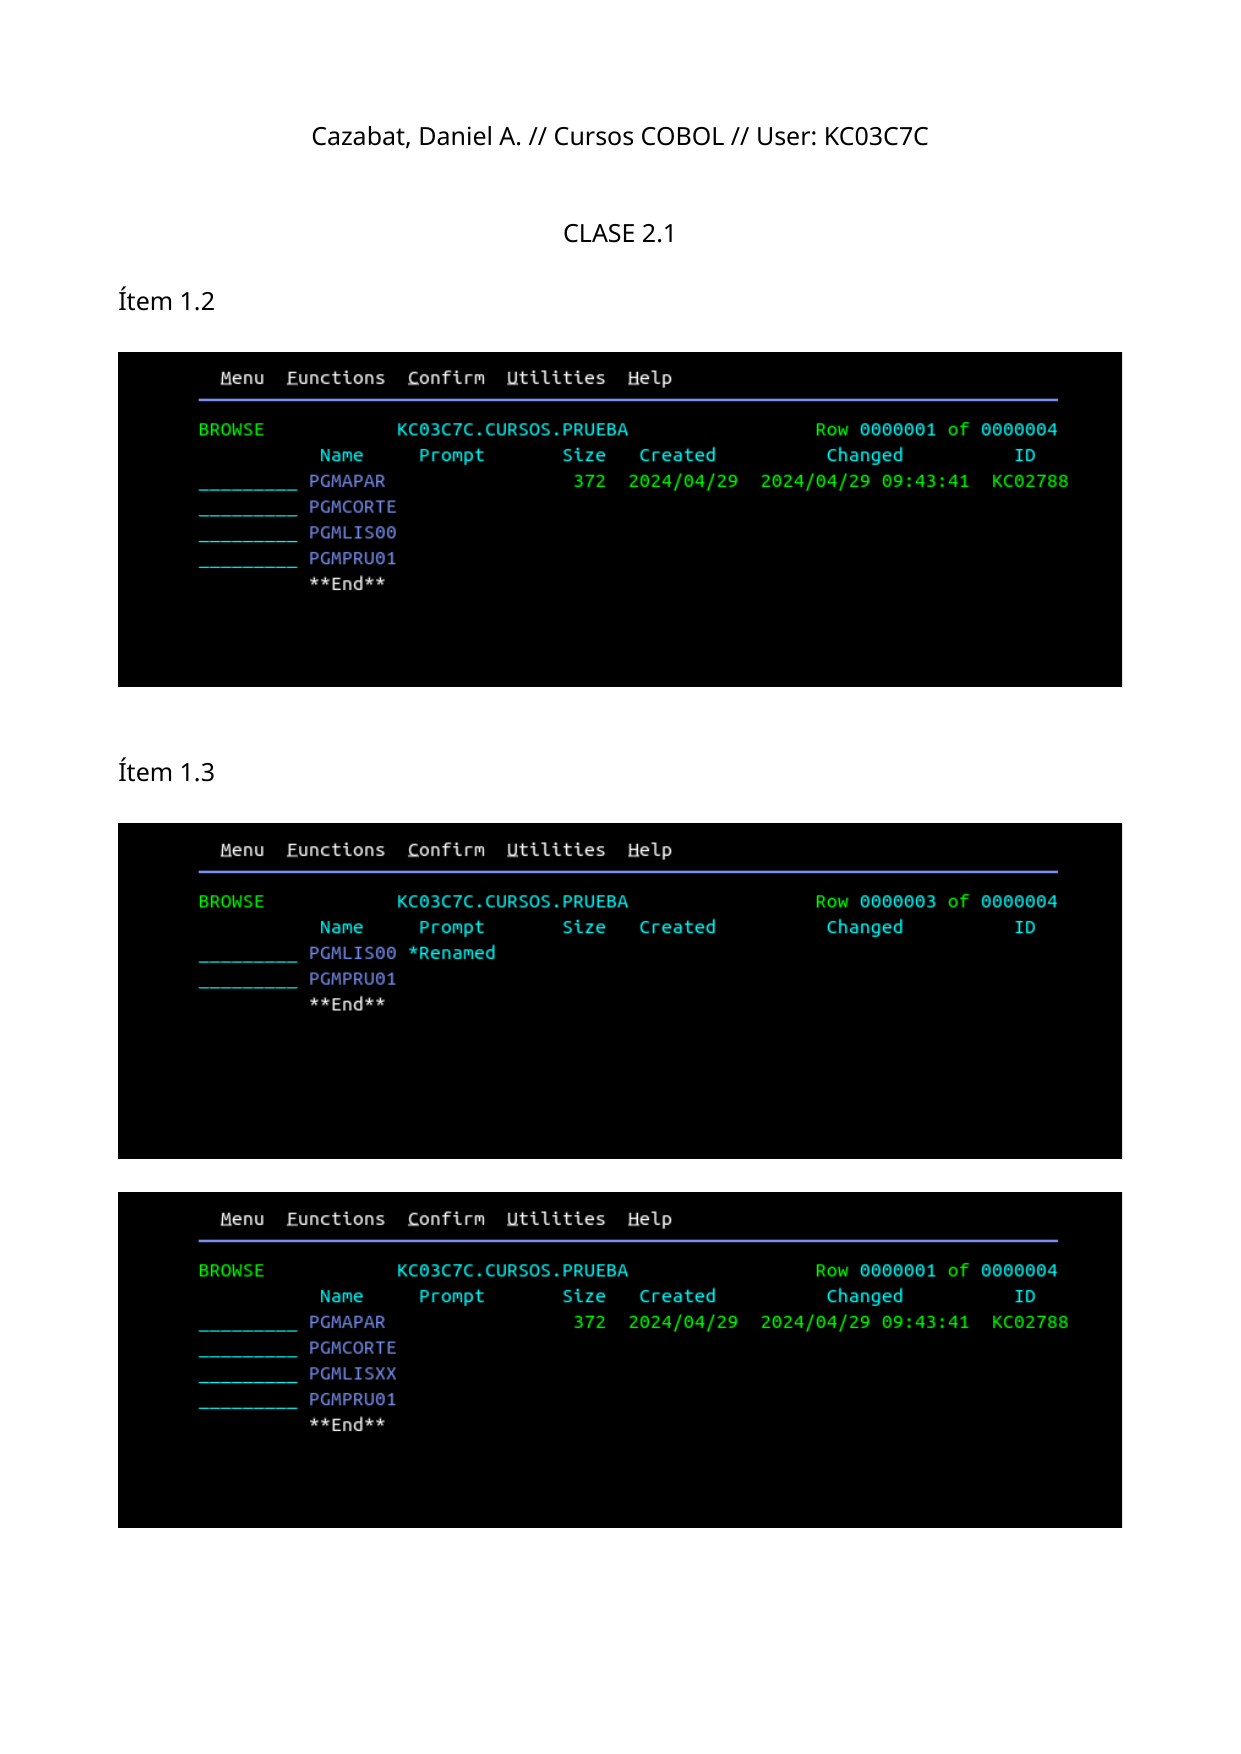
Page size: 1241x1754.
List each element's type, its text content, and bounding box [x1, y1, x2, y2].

picture [118, 352, 1123, 687]
text Ítem 1.3 [118, 755, 1122, 789]
text CLASE 2.1 [118, 216, 1122, 250]
picture [118, 823, 1123, 1159]
text Ítem 1.2 [118, 284, 1122, 318]
picture [118, 1192, 1123, 1528]
